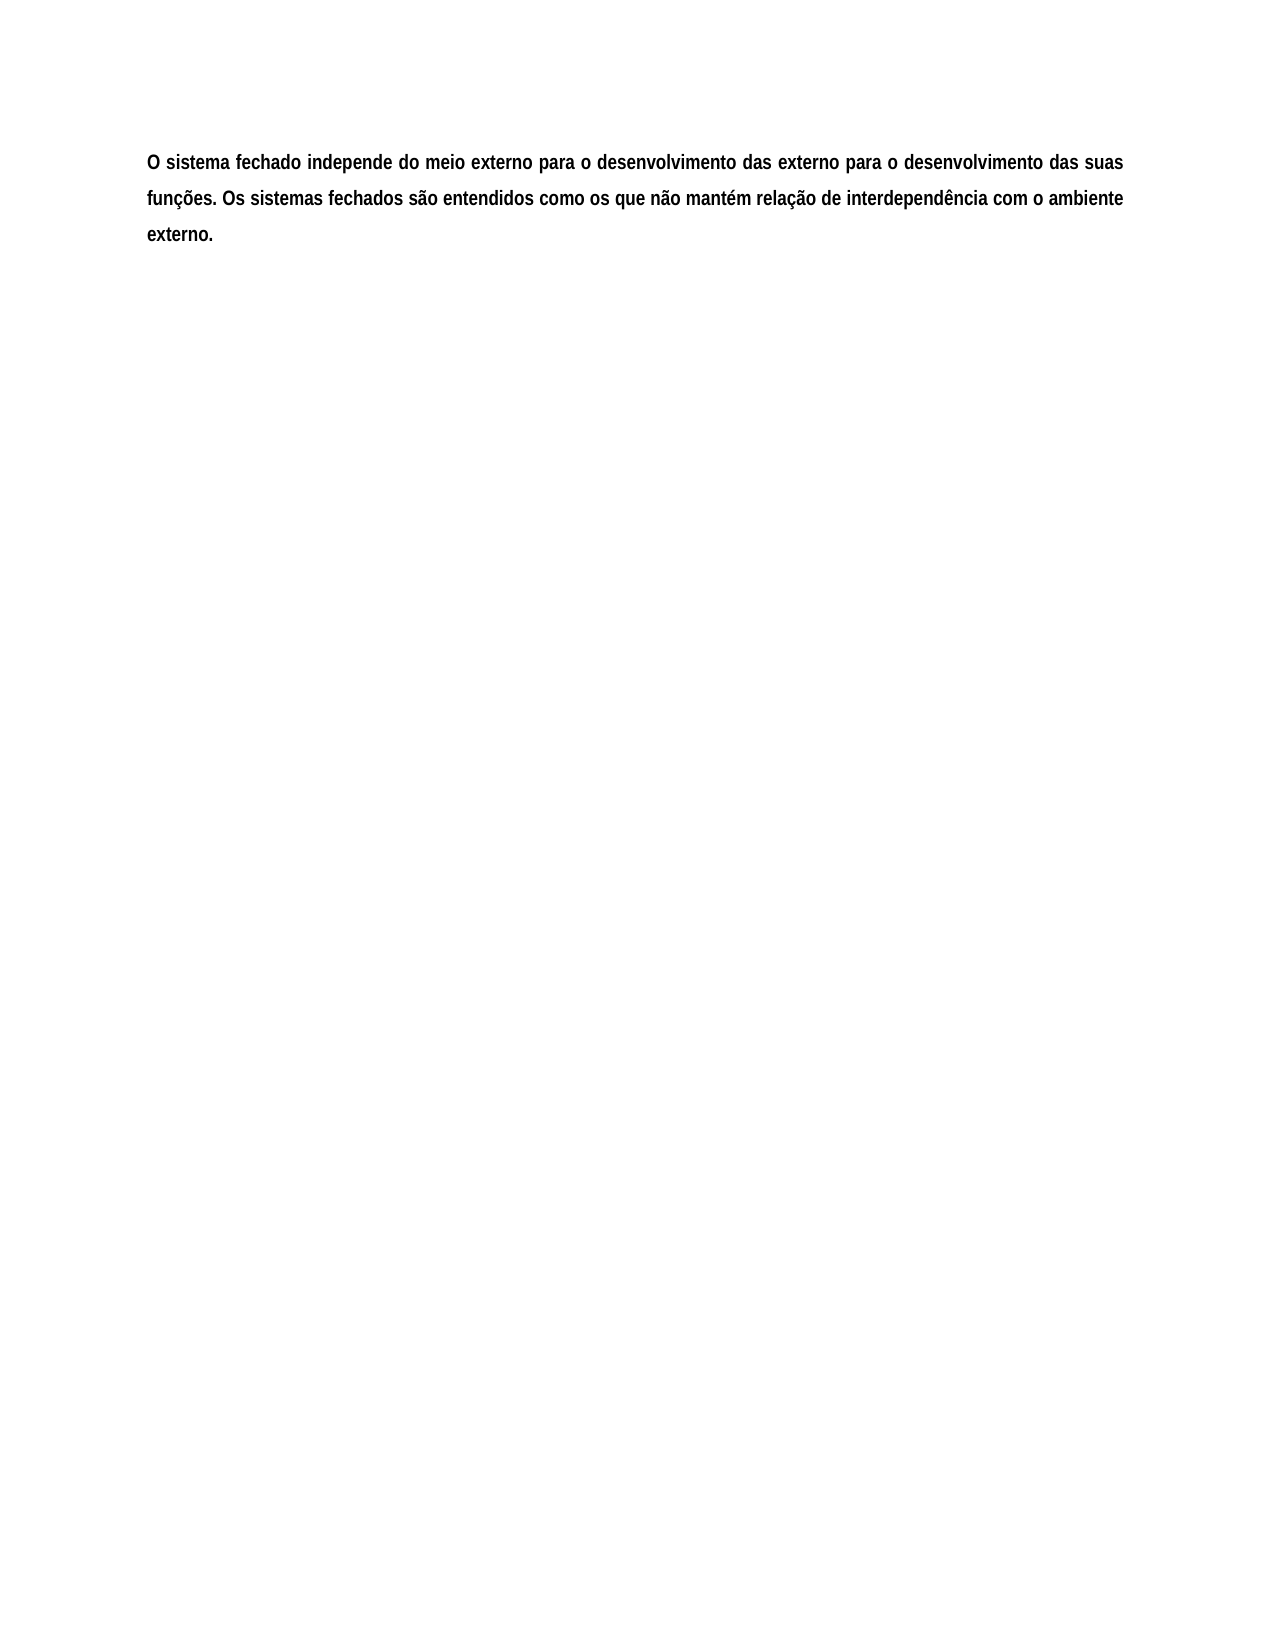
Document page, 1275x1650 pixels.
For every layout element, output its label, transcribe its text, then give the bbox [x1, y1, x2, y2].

subtitle O sistema fechado independe do meio externo para o desenvolvimento das externo para o desenvolvimento das suas funções. Os sistemas fechados são entendidos como os que não mantém relação de interdependência com o ambiente externo. [147, 150, 1125, 246]
